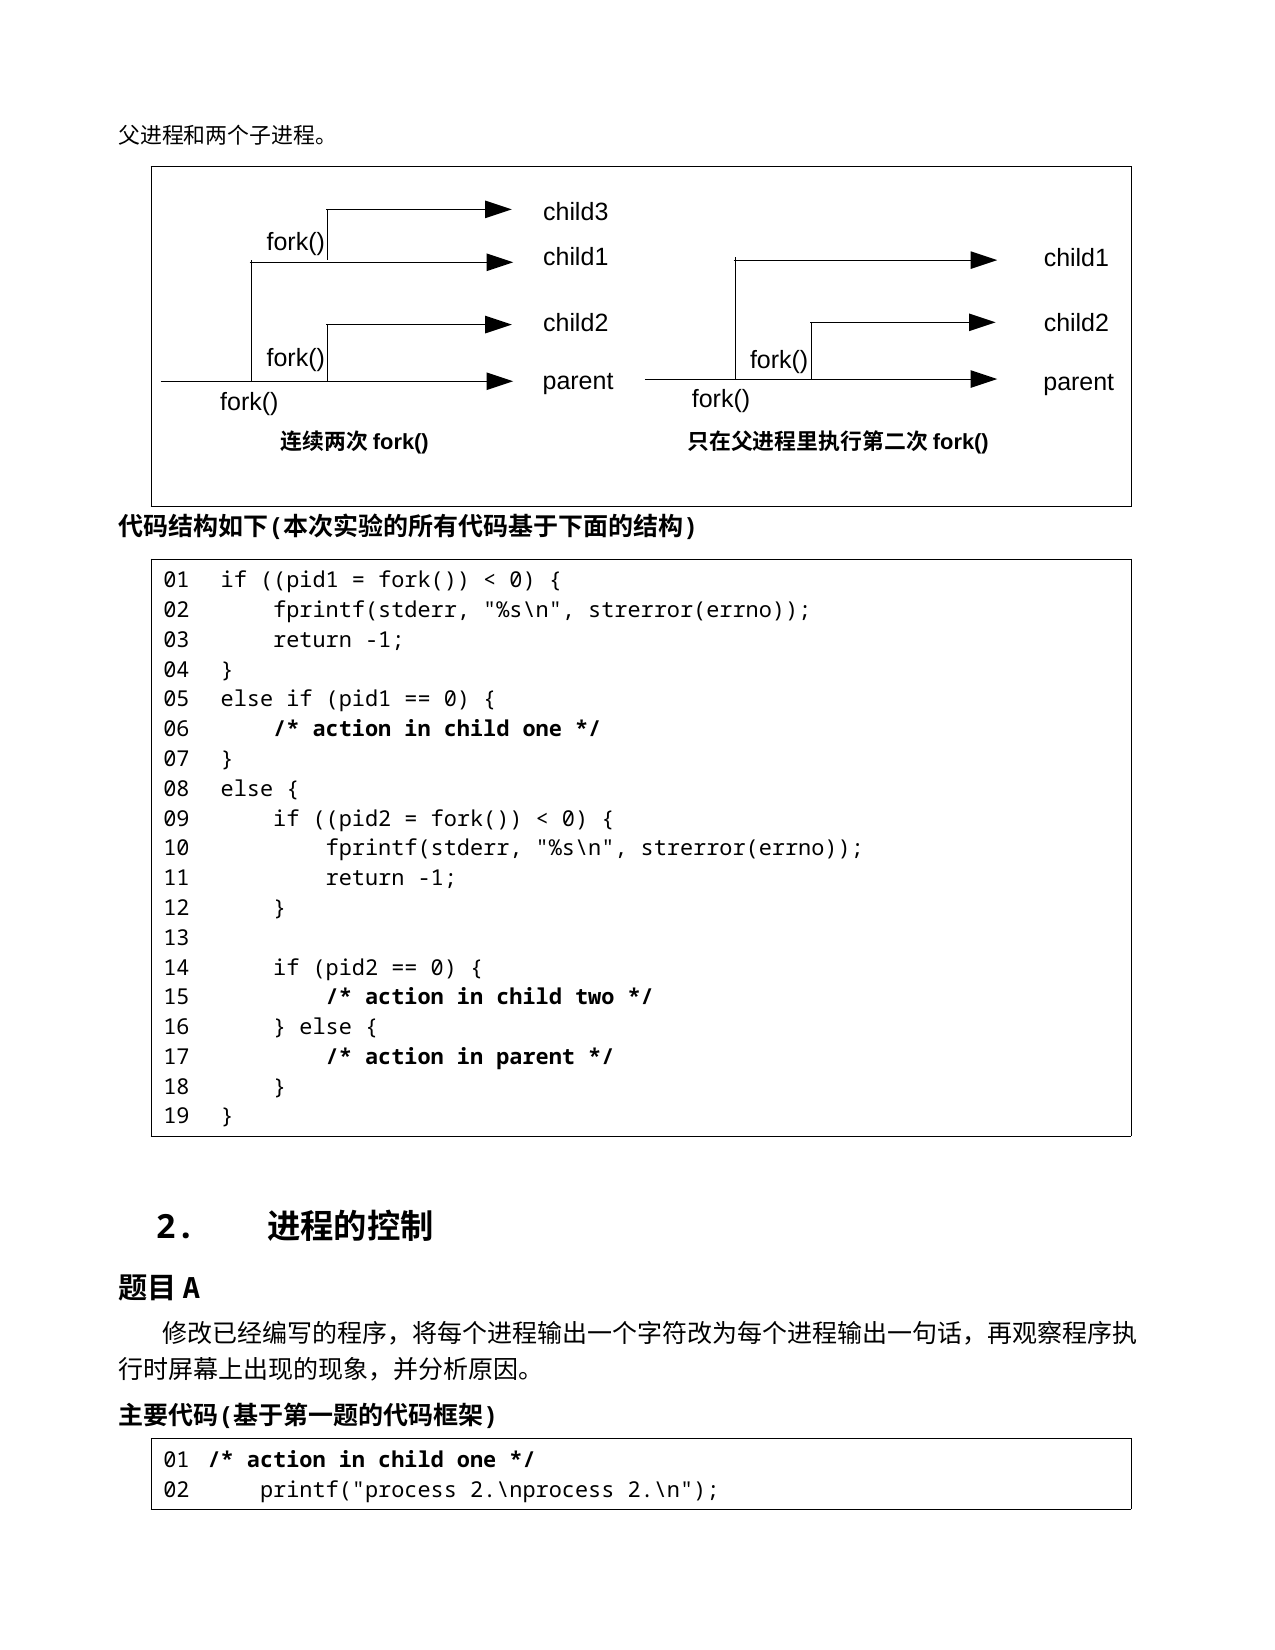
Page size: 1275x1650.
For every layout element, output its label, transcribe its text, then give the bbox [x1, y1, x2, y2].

text 代码结构如下(本次实验的所有代码基于下面的结构) [118, 506, 1157, 542]
table_header if ((pid1 = fork()) < 0) { fprintf(stderr, "%s\n", strerror(errno)); return -1; } else if (pid1 == 0) { /* action in child one */ } else { if ((pid2 = fork()) < 0) { fprintf(stderr, "%s\n", strerror(errno)); return -1; } if (pid2 == 0) { /* action in child two */ } else { /* action in parent */ } } [202, 560, 1131, 1136]
table_header 01 02 [152, 1439, 202, 1509]
table_header 01 02 03 04 05 06 07 08 09 10 11 12 13 14 15 16 17 18 19 [152, 560, 202, 1136]
text 修改已经编写的程序，将每个进程输出一个字符改为每个进程输出一句话，再观察程序执行时屏幕上出现的现象，并分析原因。 [118, 1313, 1157, 1386]
text 父进程和两个子进程。 [118, 118, 1157, 150]
text 主要代码(基于第一题的代码框架) [118, 1395, 1157, 1432]
text 题目A [118, 1264, 1157, 1307]
table_header /* action in child one */ printf("process 2.\nprocess 2.\n"); [202, 1439, 1131, 1509]
list 进程的控制 [156, 1199, 1157, 1248]
table_header [152, 167, 1131, 506]
